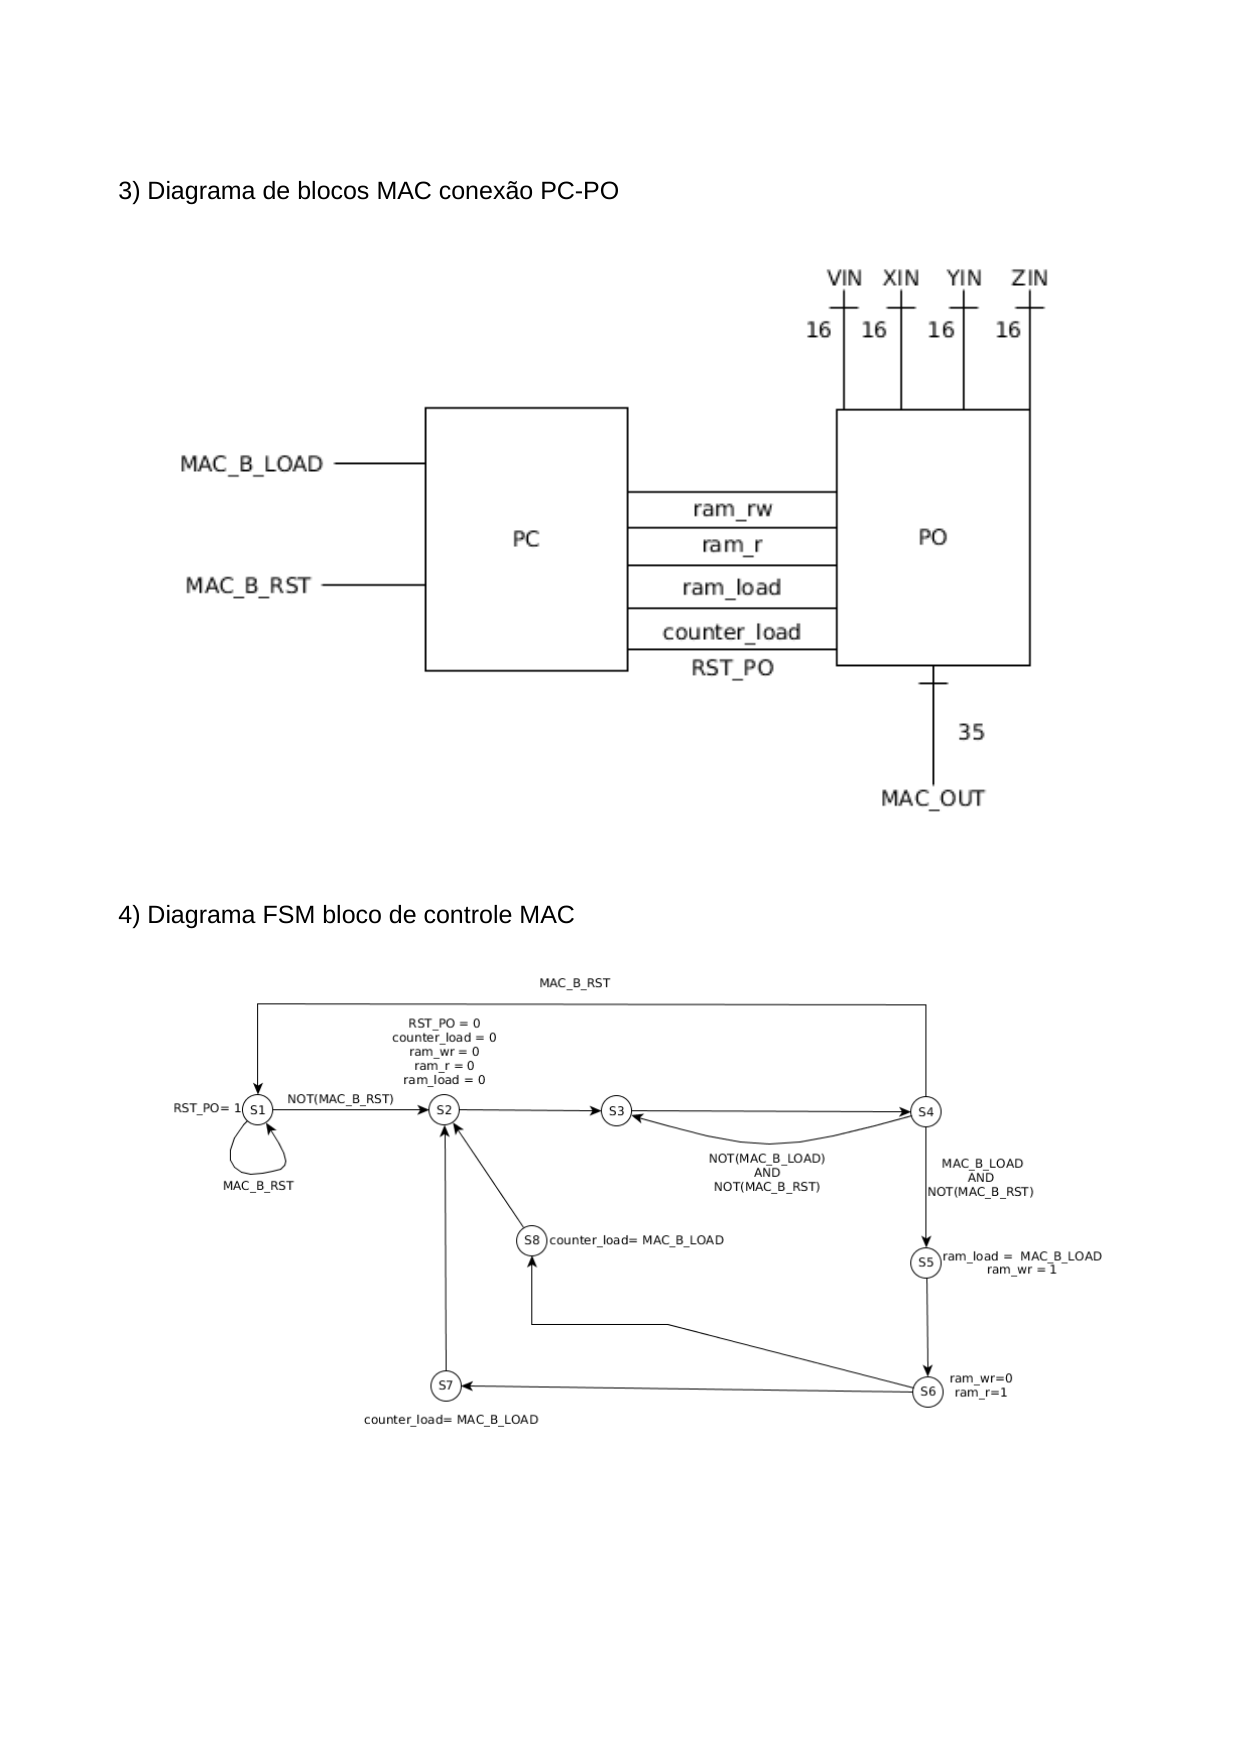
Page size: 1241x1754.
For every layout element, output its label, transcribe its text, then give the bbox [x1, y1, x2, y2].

text 4) Diagrama FSM bloco de controle MAC [118, 900, 1122, 929]
picture [118, 958, 1123, 1448]
text 3) Diagrama de blocos MAC conexão PC-PO [118, 176, 1122, 205]
picture [148, 234, 1092, 842]
